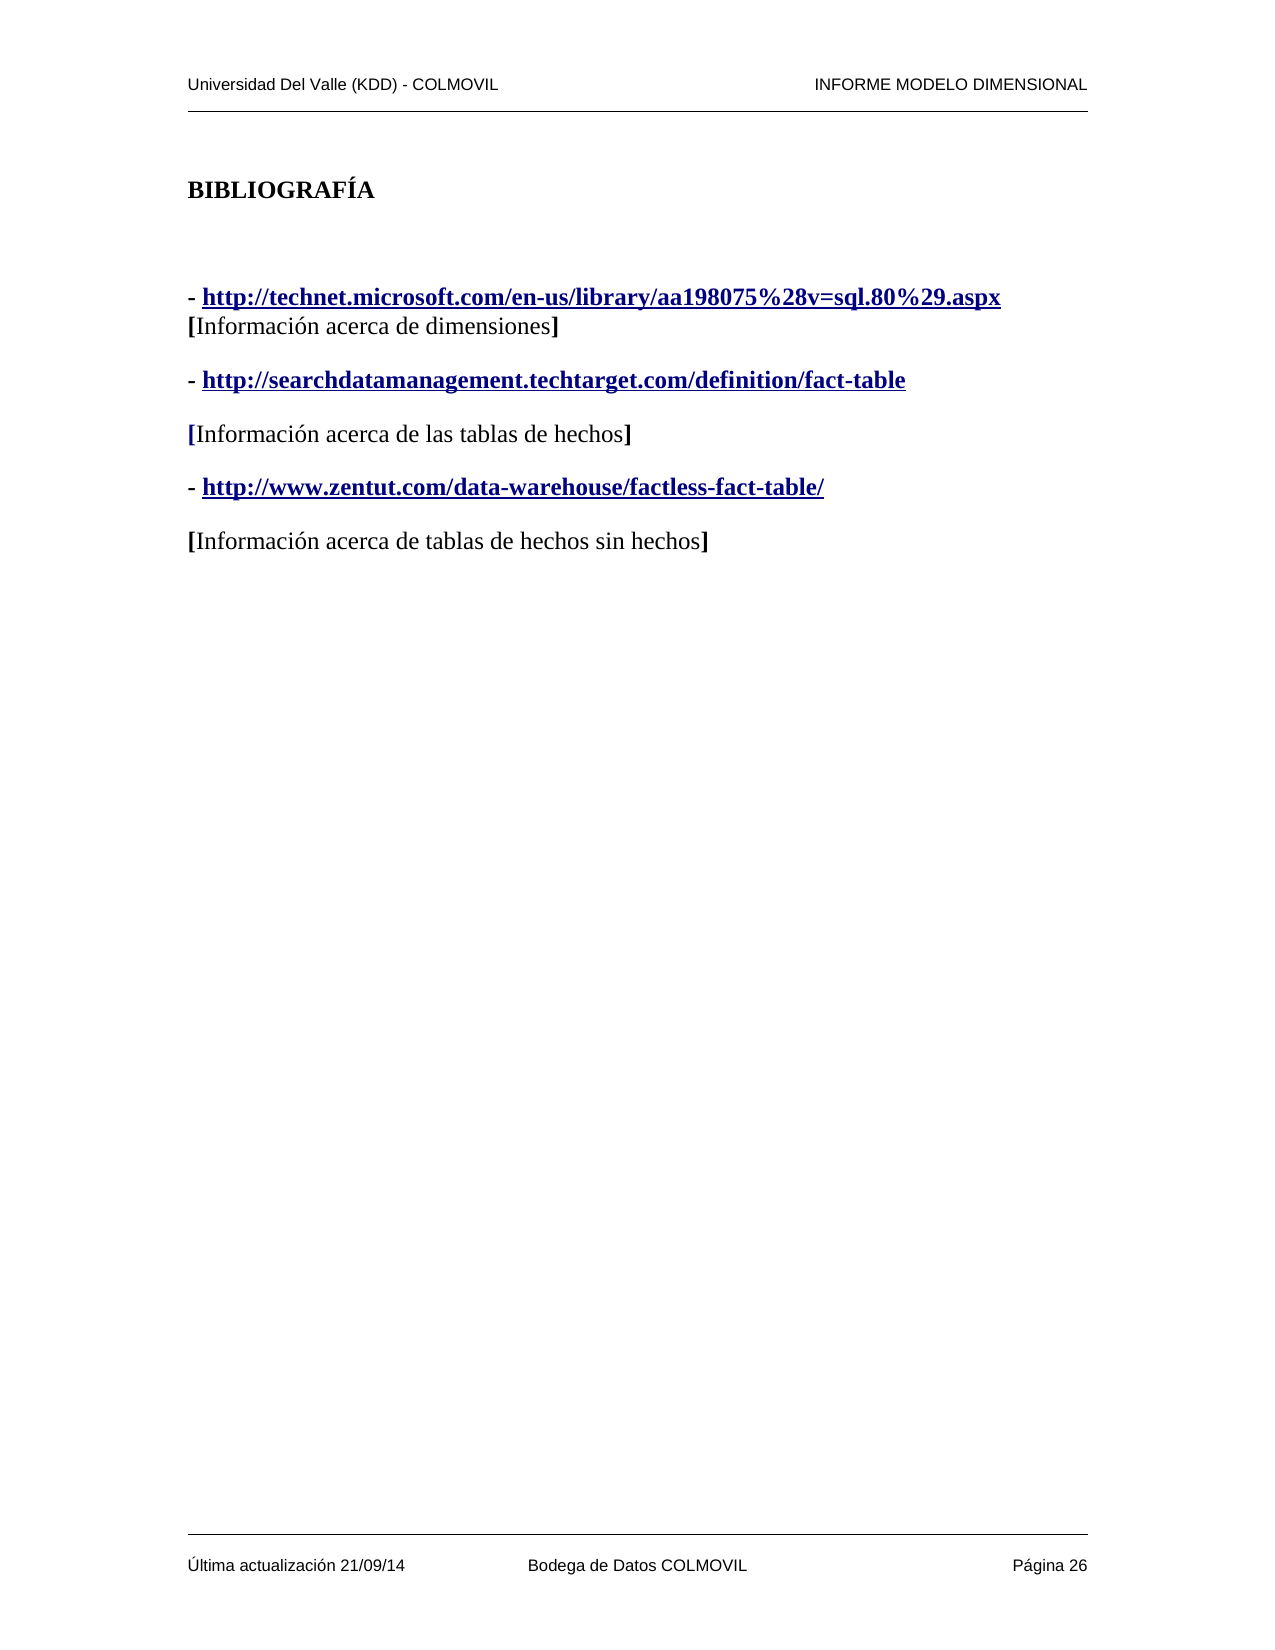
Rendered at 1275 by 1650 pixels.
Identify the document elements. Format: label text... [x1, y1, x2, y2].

text [Información acerca de las tablas de hechos] [187, 419, 1087, 447]
text BIBLIOGRAFÍA [187, 175, 1087, 204]
text - http://www.zentut.com/data-warehouse/factless-fact-table/ [187, 472, 1087, 501]
text - http://searchdatamanagement.techtarget.com/definition/fact-table [187, 365, 1087, 394]
text [Información acerca de tablas de hechos sin hechos] [187, 526, 1087, 555]
text - http://technet.microsoft.com/en-us/library/aa198075%28v=sql.80%29.aspx [Información acerca de dimensiones] [187, 282, 1087, 340]
